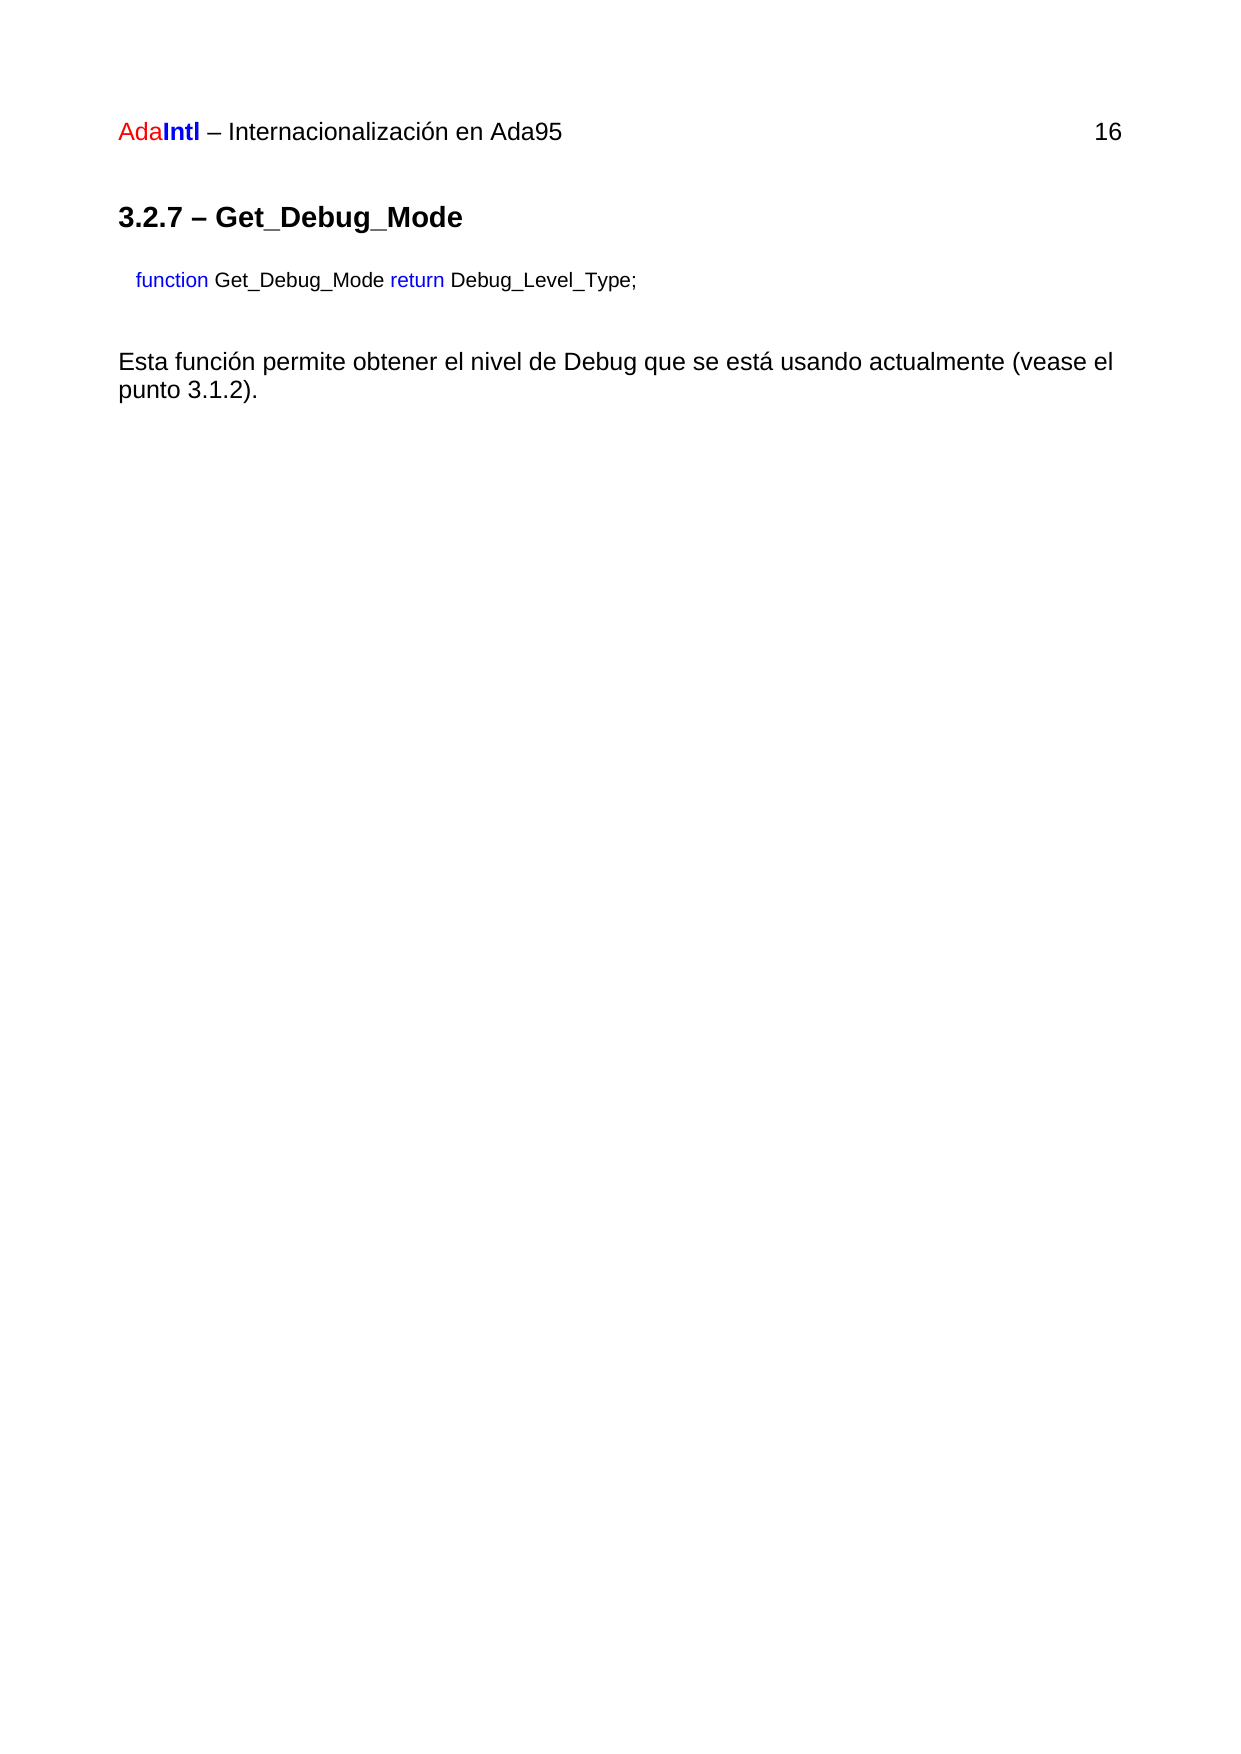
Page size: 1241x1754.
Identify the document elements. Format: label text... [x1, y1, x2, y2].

text function Get_Debug_Mode return Debug_Level_Type; [118, 269, 1122, 292]
subtitle 3.2.7 – Get_Debug_Mode [118, 201, 1122, 233]
text Esta función permite obtener el nivel de Debug que se está usando actualmente (vease el punto 3.1.2). [118, 348, 1122, 404]
